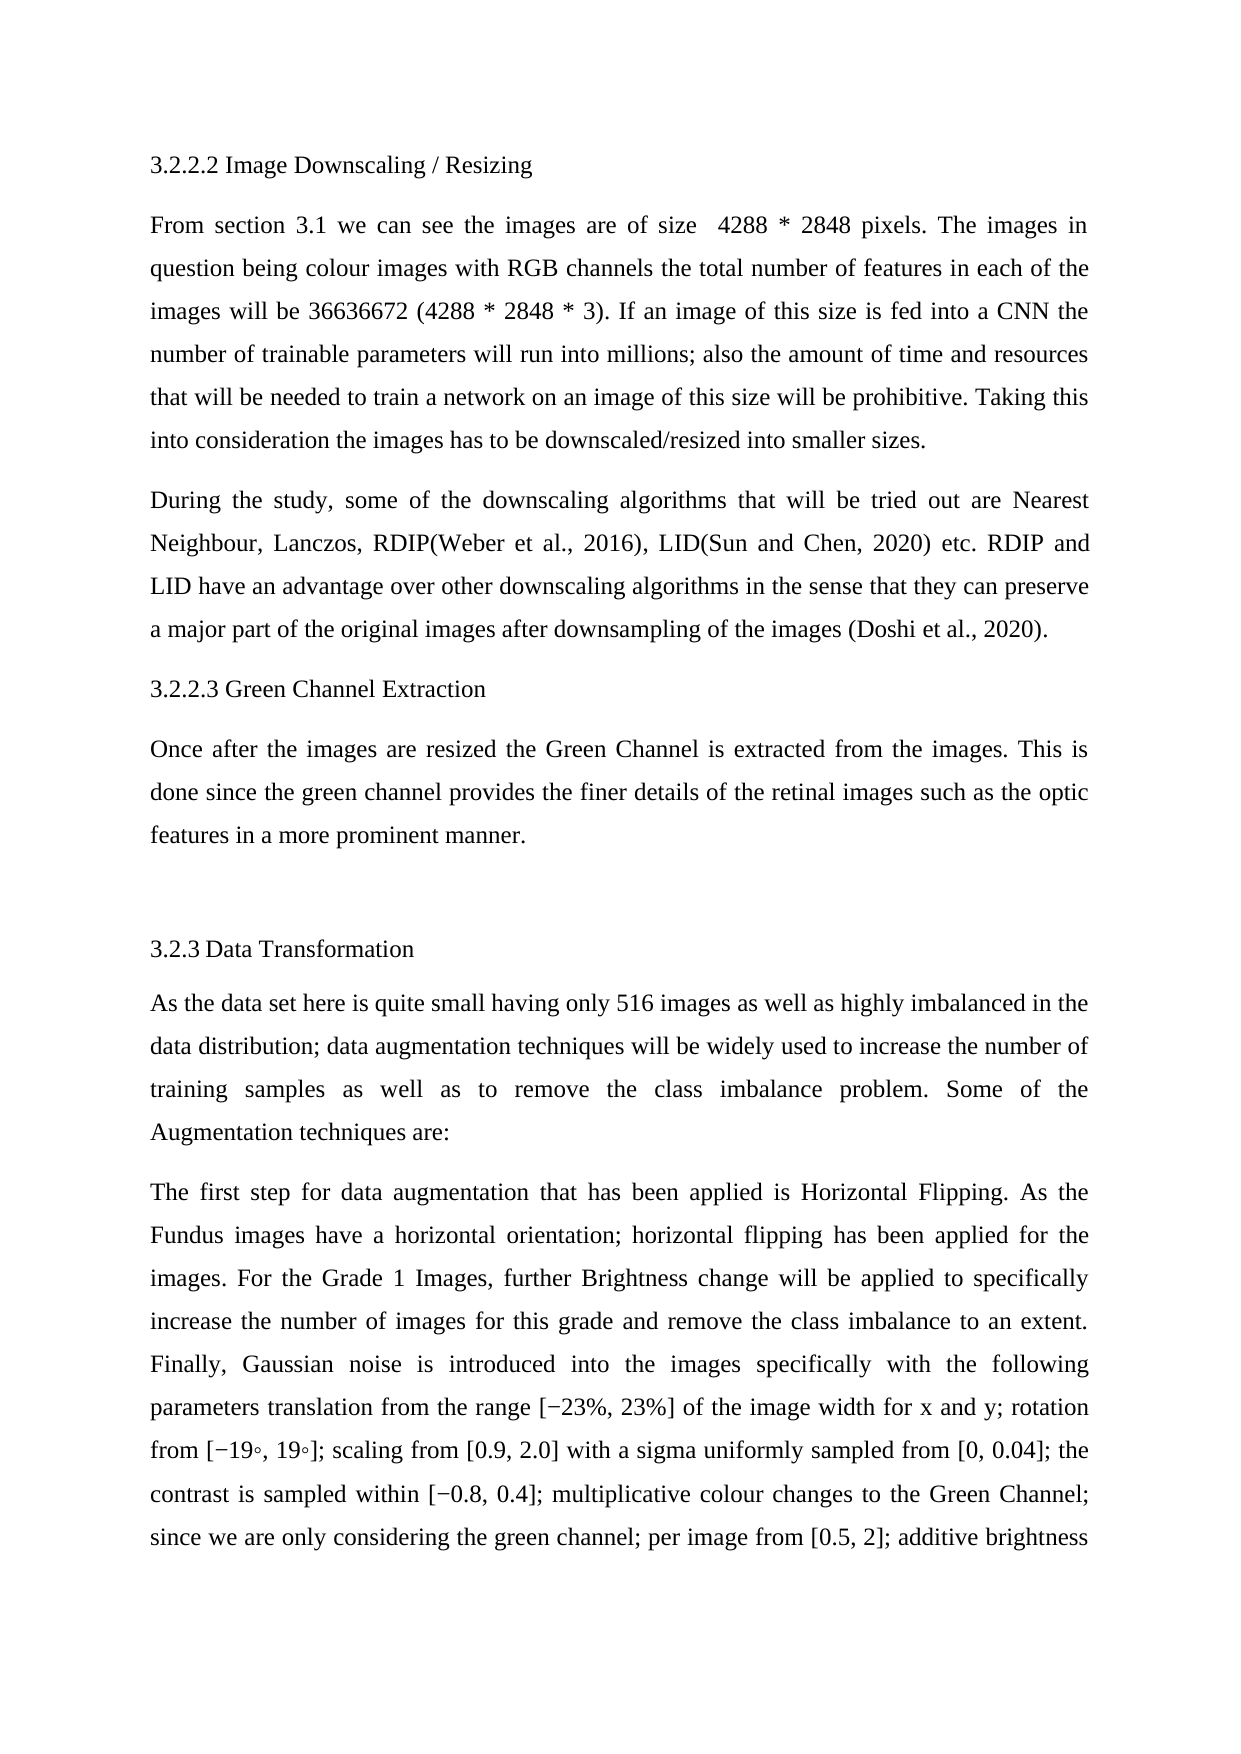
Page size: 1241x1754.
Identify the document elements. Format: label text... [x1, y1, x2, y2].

text As the data set here is quite small having only 516 images as well as highly imbalanced in the data distribution; data augmentation techniques will be widely used to increase the number of training samples as well as to remove the class imbalance problem. Some of the Augmentation techniques are: [150, 988, 1090, 1146]
text 3.2.3 Data Transformation [150, 934, 1090, 963]
text 3.2.2.2 Image Downscaling / Resizing [150, 150, 1090, 179]
text The first step for data augmentation that has been applied is Horizontal Flipping. As the Fundus images have a horizontal orientation; horizontal flipping has been applied for the images. For the Grade 1 Images, further Brightness change will be applied to specifically increase the number of images for this grade and remove the class imbalance to an extent. Finally, Gaussian noise is introduced into the images specifically with the following parameters translation from the range [−23%, 23%] of the image width for x and y; rotation from [−19◦, 19◦]; scaling from [0.9, 2.0] with a sigma uniformly sampled from [0, 0.04]; the contrast is sampled within [−0.8, 0.4]; multiplicative colour changes to the Green Channel; since we are only considering the green channel; per image from [0.5, 2]; additive brightness [150, 1177, 1090, 1551]
text During the study, some of the downscaling algorithms that will be tried out are Nearest Neighbour, Lanczos, RDIP(Weber et al., 2016)⁠, LID(Sun and Chen, 2020)⁠ etc. RDIP and LID have an advantage over other downscaling algorithms in the sense that they can preserve a major part of the original images after downsampling of the images (Doshi et al., 2020)⁠. [150, 485, 1090, 643]
text 3.2.2.3 Green Channel Extraction [150, 674, 1090, 703]
text Once after the images are resized the Green Channel is extracted from the images. This is done since the green channel provides the finer details of the retinal images such as the optic features in a more prominent manner. [150, 734, 1090, 849]
text From section 3.1 we can see the images are of size 4288 * 2848 pixels. The images in question being colour images with RGB channels the total number of features in each of the images will be 36636672 (4288 * 2848 * 3). If an image of this size is fed into a CNN the number of trainable parameters will run into millions; also the amount of time and resources that will be needed to train a network on an image of this size will be prohibitive. Taking this into consideration the images has to be downscaled/resized into smaller sizes. [150, 210, 1090, 454]
